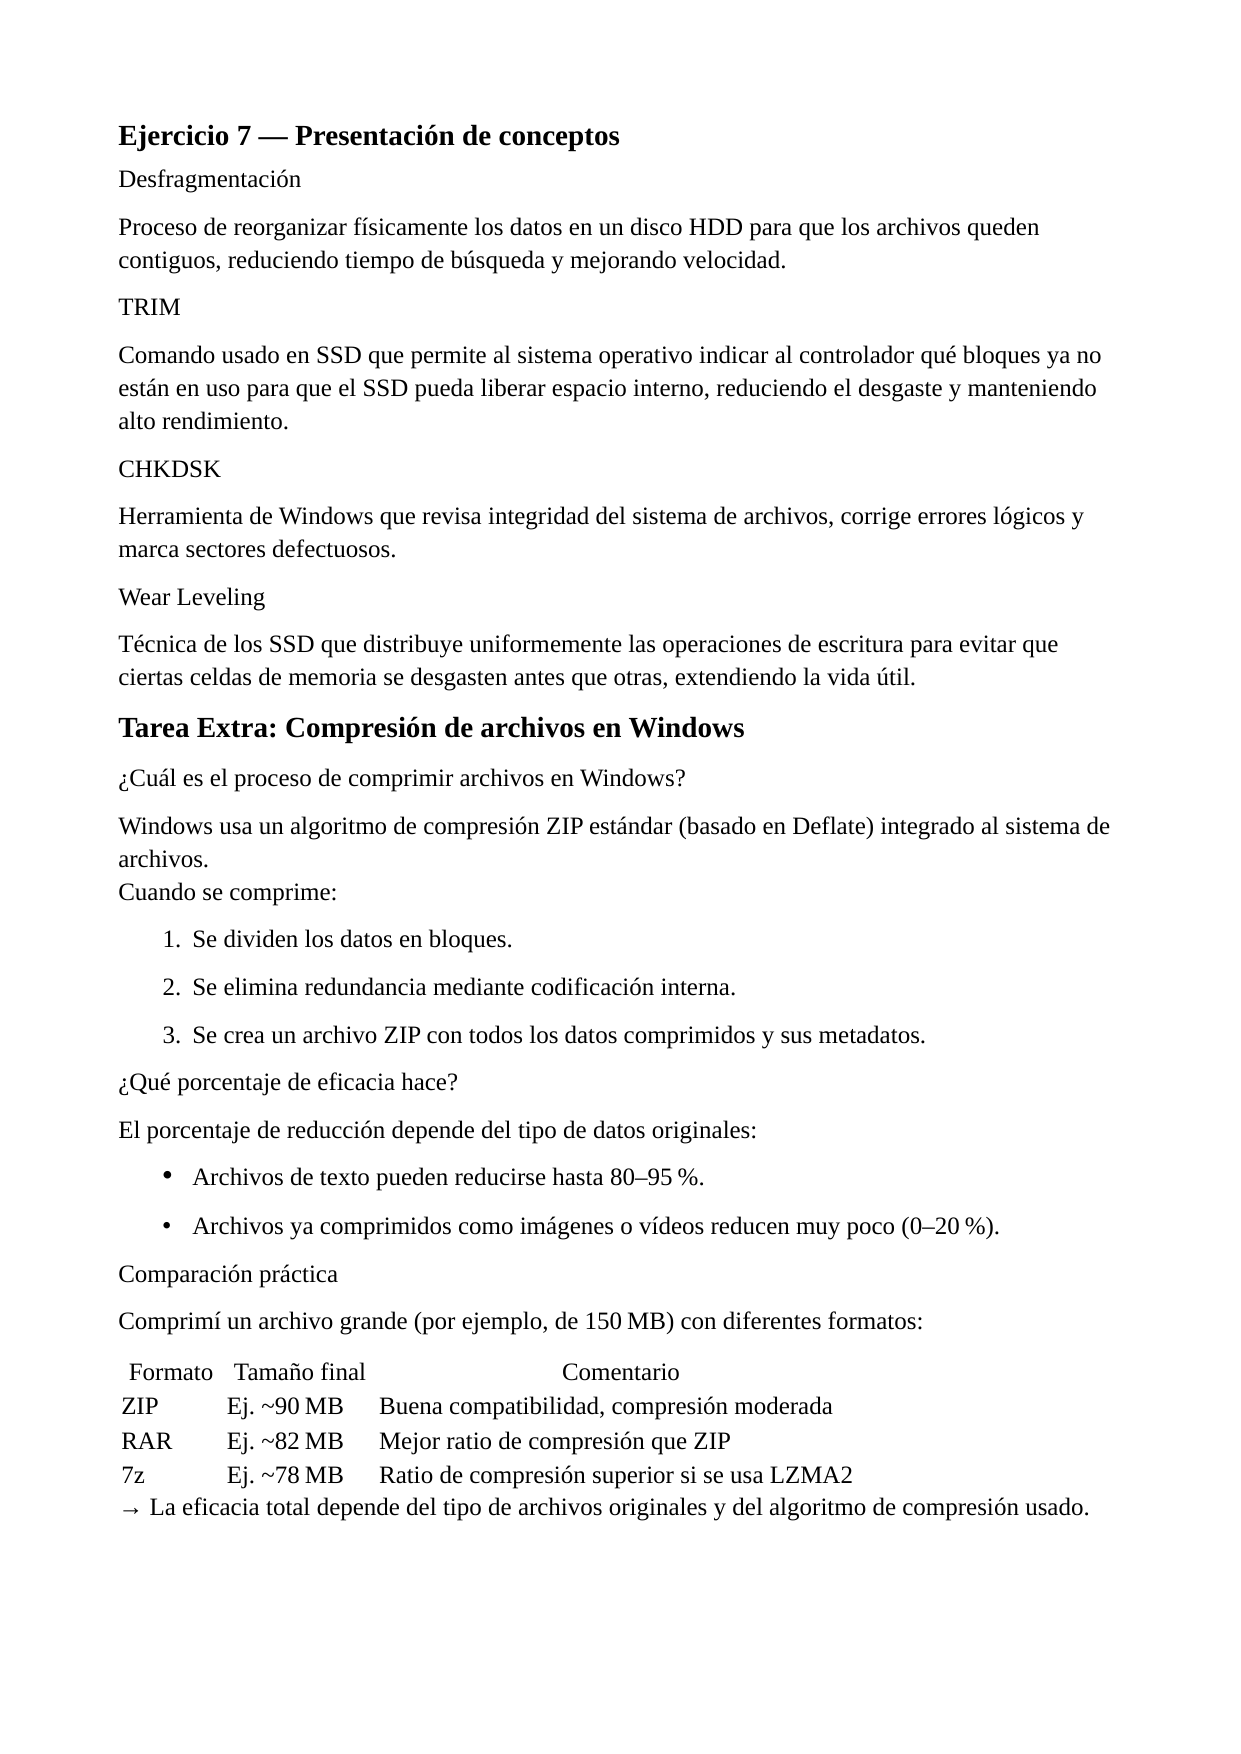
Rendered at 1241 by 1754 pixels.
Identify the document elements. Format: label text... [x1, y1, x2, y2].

table_cell RAR [118, 1423, 224, 1458]
table_cell Ej. ~82 MB [224, 1423, 376, 1458]
table_cell Ej. ~78 MB [224, 1458, 376, 1492]
list Se crea un archivo ZIP con todos los datos comprimidos y sus metadatos. [162, 1020, 1122, 1048]
subtitle Wear Leveling [118, 582, 1122, 611]
table_cell ZIP [118, 1389, 224, 1423]
subtitle Tarea Extra: Compresión de archivos en Windows [118, 710, 1122, 744]
subtitle Ejercicio 7 — Presentación de conceptos [118, 118, 1122, 152]
list Se dividen los datos en bloques. [162, 924, 1122, 953]
subtitle CHKDSK [118, 454, 1122, 482]
text Proceso de reorganizar físicamente los datos en un disco HDD para que los archivos queden contiguos, reduciendo tiempo de búsqueda y mejorando velocidad. [118, 212, 1122, 273]
table_header Tamaño final [224, 1354, 376, 1388]
list Archivos ya comprimidos como imágenes o vídeos reducen muy poco (0–20 %). [162, 1211, 1122, 1240]
table_cell Buena compatibilidad, compresión moderada [376, 1389, 865, 1423]
table_header Formato [118, 1354, 224, 1388]
text → La eficacia total depende del tipo de archivos originales y del algoritmo de compresión usado. [118, 1492, 1122, 1521]
text Comprimí un archivo grande (por ejemplo, de 150 MB) con diferentes formatos: [118, 1306, 1122, 1335]
subtitle TRIM [118, 292, 1122, 321]
table_cell 7z [118, 1458, 224, 1492]
list Archivos de texto pueden reducirse hasta 80–95 %. [162, 1162, 1122, 1192]
list Se elimina redundancia mediante codificación interna. [162, 972, 1122, 1001]
table_header Comentario [376, 1354, 865, 1388]
text El porcentaje de reducción depende del tipo de datos originales: [118, 1115, 1122, 1144]
subtitle Comparación práctica [118, 1259, 1122, 1287]
subtitle ¿Qué porcentaje de eficacia hace? [118, 1067, 1122, 1096]
subtitle ¿Cuál es el proceso de comprimir archivos en Windows? [118, 763, 1122, 792]
table_cell Ej. ~90 MB [224, 1389, 376, 1423]
table_cell Ratio de compresión superior si se usa LZMA2 [376, 1458, 865, 1492]
subtitle Desfragmentación [118, 164, 1122, 193]
text Comando usado en SSD que permite al sistema operativo indicar al controlador qué bloques ya no están en uso para que el SSD pueda liberar espacio interno, reduciendo el desgaste y manteniendo alto rendimiento. [118, 340, 1122, 435]
text Windows usa un algoritmo de compresión ZIP estándar (basado en Deflate) integrado al sistema de archivos. Cuando se comprime: [118, 811, 1122, 906]
table_cell Mejor ratio de compresión que ZIP [376, 1423, 865, 1458]
text Herramienta de Windows que revisa integridad del sistema de archivos, corrige errores lógicos y marca sectores defectuosos. [118, 501, 1122, 563]
text Técnica de los SSD que distribuye uniformemente las operaciones de escritura para evitar que ciertas celdas de memoria se desgasten antes que otras, extendiendo la vida útil. [118, 629, 1122, 691]
